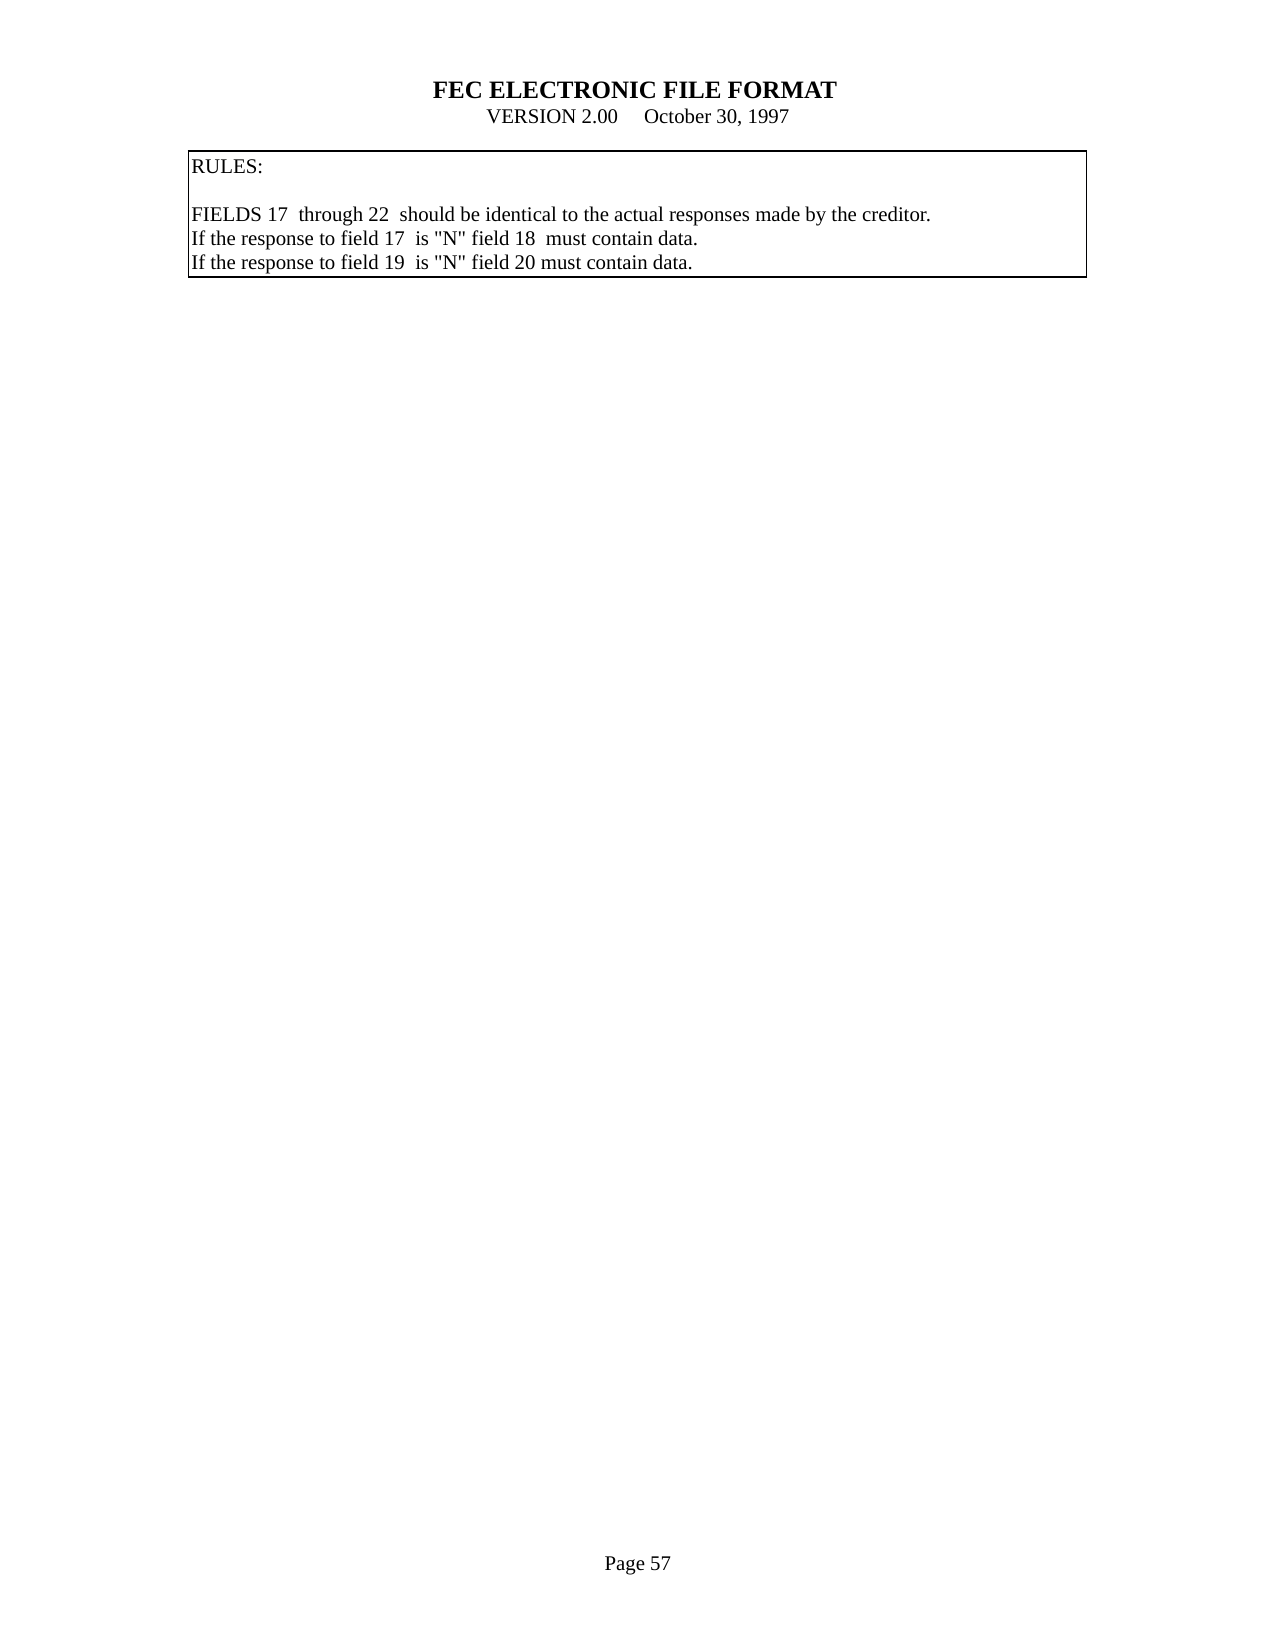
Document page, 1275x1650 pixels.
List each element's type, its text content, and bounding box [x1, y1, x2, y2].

text If the response to field 19 is "N" field 20 must contain data. [189, 246, 1086, 276]
text If the response to field 17 is "N" field 18 must contain data. [189, 222, 1086, 246]
text RULES: [189, 152, 1086, 178]
text FIELDS 17 through 22 should be identical to the actual responses made by the creditor. [189, 198, 1086, 222]
